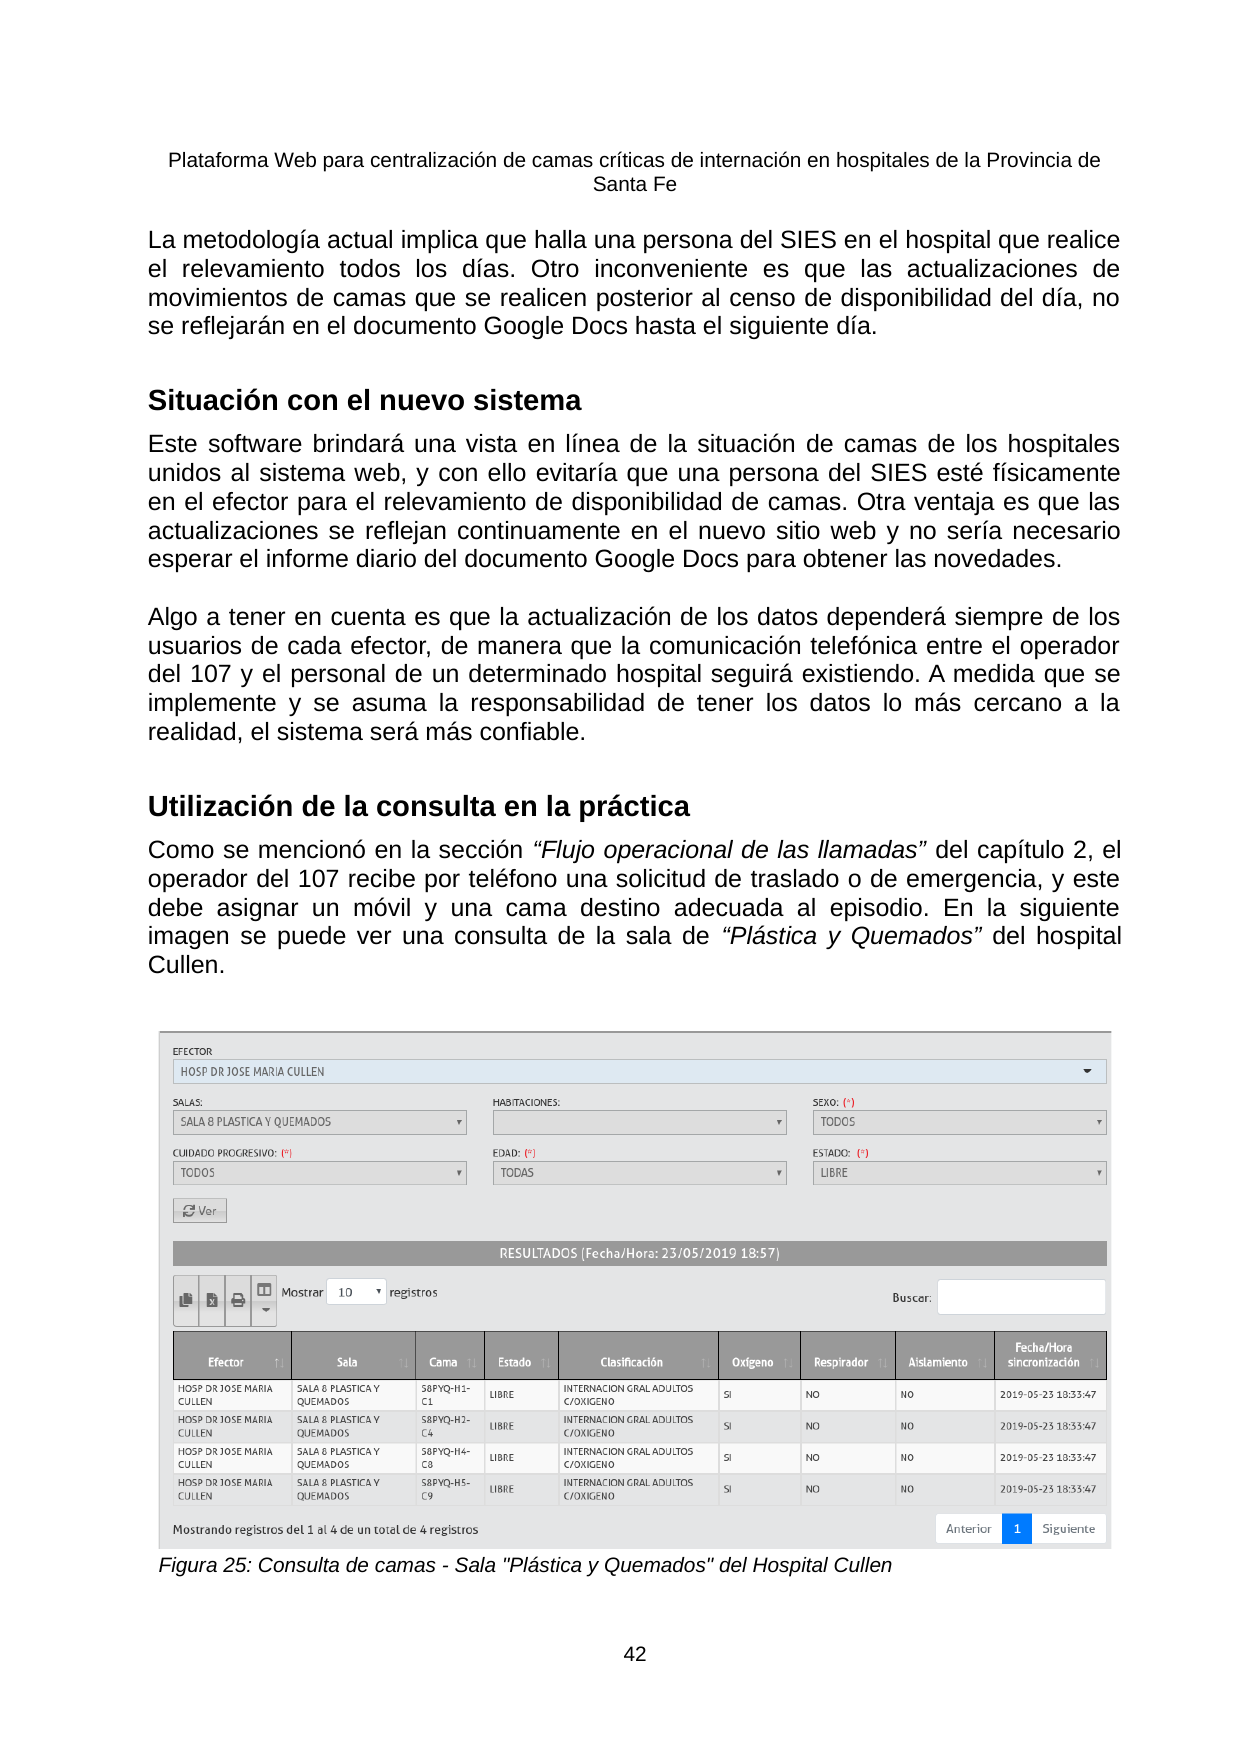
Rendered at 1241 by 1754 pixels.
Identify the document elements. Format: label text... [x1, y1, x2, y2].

text Figura 25: Consulta de camas - Sala "Plástica y Quemados" del Hospital Cullen [158, 1549, 1111, 1577]
text Algo a tener en cuenta es que la actualización de los datos dependerá siempre de los usuarios de cada efector, de manera que la comunicación telefónica entre el operador del 107 y el personal de un determinado hospital seguirá existiendo. A medida que se implemente y se asuma la responsabilidad de tener los datos lo más cercano a la realidad, el sistema será más confiable. [148, 602, 1122, 746]
picture [158, 1031, 1112, 1549]
text Este software brindará una vista en línea de la situación de camas de los hospitales unidos al sistema web, y con ello evitaría que una persona del SIES esté físicamente en el efector para el relevamiento de disponibilidad de camas. Otra ventaja es que las actualizaciones se reflejan continuamente en el nuevo sitio web y no sería necesario esperar el informe diario del documento Google Docs para obtener las novedades. [148, 429, 1122, 573]
text La metodología actual implica que halla una persona del SIES en el hospital que realice el relevamiento todos los días. Otro inconveniente es que las actualizaciones de movimientos de camas que se realicen posterior al censo de disponibilidad del día, no se reflejarán en el documento Google Docs hasta el siguiente día. [148, 225, 1122, 340]
subtitle Utilización de la consulta en la práctica [148, 789, 1122, 822]
subtitle Situación con el nuevo sistema [148, 383, 1122, 417]
text Como se mencionó en la sección “Flujo operacional de las llamadas” del capítulo 2, el operador del 107 recibe por teléfono una solicitud de traslado o de emergencia, y este debe asignar un móvil y una cama destino adecuada al episodio. En la siguiente imagen se puede ver una consulta de la sala de “Plástica y Quemados” del hospital Cullen. [148, 835, 1122, 979]
